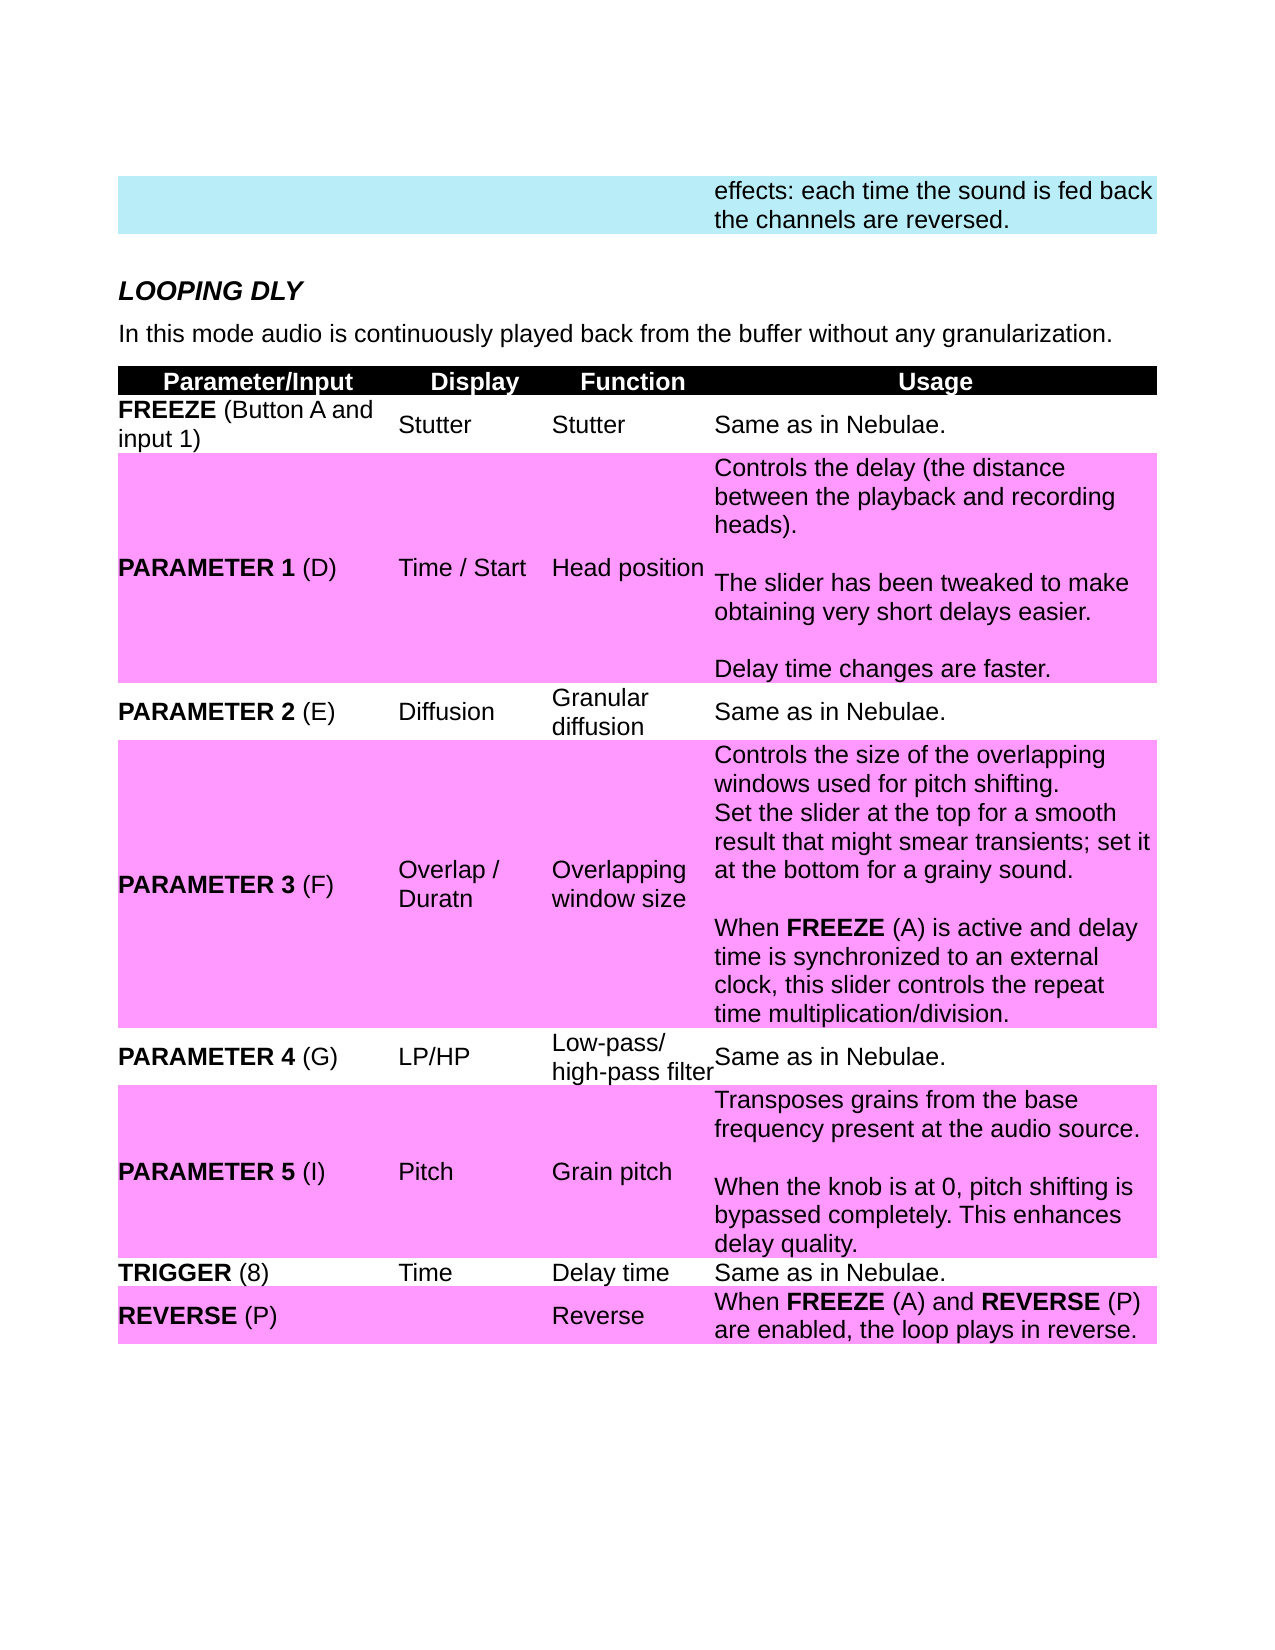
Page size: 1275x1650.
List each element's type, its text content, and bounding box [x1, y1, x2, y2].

table_cell Overlap / Duratn [398, 913, 552, 1028]
table_cell Same as in Nebulae. [714, 1028, 1157, 1042]
table_cell LP/HP [398, 1071, 552, 1085]
table_cell Diffusion [398, 726, 552, 740]
table_cell [398, 1286, 552, 1301]
table_cell Time / Start [398, 582, 552, 683]
table_cell Overlap / Duratn [398, 740, 552, 855]
table_cell PARAMETER 1 (D) [118, 453, 398, 553]
table_cell PARAMETER 3 (F) [118, 898, 398, 1028]
table_cell Head position [552, 453, 714, 553]
table_cell Overlapping window size [552, 740, 714, 855]
table_cell Same as in Nebulae. [714, 683, 1157, 697]
text In this mode audio is continuously played back from the buffer without any granularization. [118, 319, 1157, 348]
table_cell Same as in Nebulae. [714, 1071, 1157, 1085]
table_cell Reverse [552, 1286, 714, 1301]
table_cell PARAMETER 3 (F) [118, 740, 398, 869]
table_cell PARAMETER 2 (E) [118, 726, 398, 740]
table_cell Spread [398, 176, 552, 234]
table_cell Pitch [398, 1085, 552, 1157]
table_cell REVERSE (P) [118, 1286, 398, 1301]
table_cell PARAMETER 4 (G) [118, 1028, 398, 1042]
table_cell Stutter [552, 438, 714, 453]
table_cell [398, 1329, 552, 1344]
table_cell Head position [552, 582, 714, 683]
table_cell PARAMETER 5 (I) [118, 1186, 398, 1258]
table_cell PARAMETER 4 (G) [118, 1071, 398, 1085]
table_cell Stutter [552, 395, 714, 409]
table_cell Spread [552, 176, 714, 234]
table_cell Reverse [552, 1329, 714, 1344]
table_cell Pitch [398, 1186, 552, 1258]
table_cell REVERSE (P) [118, 1329, 398, 1344]
table_cell Same as in Nebulae. [714, 726, 1157, 740]
table_cell Diffusion [398, 683, 552, 697]
table_cell PARAMETER 5 (I) [118, 1085, 398, 1157]
table_cell Grain pitch [552, 1186, 714, 1258]
table_cell SPREAD (M) [118, 176, 398, 234]
table_cell Overlapping window size [552, 913, 714, 1028]
table_cell PARAMETER 1 (D) [118, 582, 398, 683]
table_cell Stutter [398, 438, 552, 453]
subtitle LOOPING DLY [118, 275, 1157, 306]
table_cell Grain pitch [552, 1085, 714, 1157]
table_cell LP/HP [398, 1028, 552, 1042]
table_cell Same as in Nebulae. [714, 395, 1157, 409]
table_cell Time / Start [398, 453, 552, 553]
table_cell PARAMETER 2 (E) [118, 683, 398, 697]
table_cell Same as in Nebulae. [714, 438, 1157, 453]
table_cell Stutter [398, 395, 552, 409]
